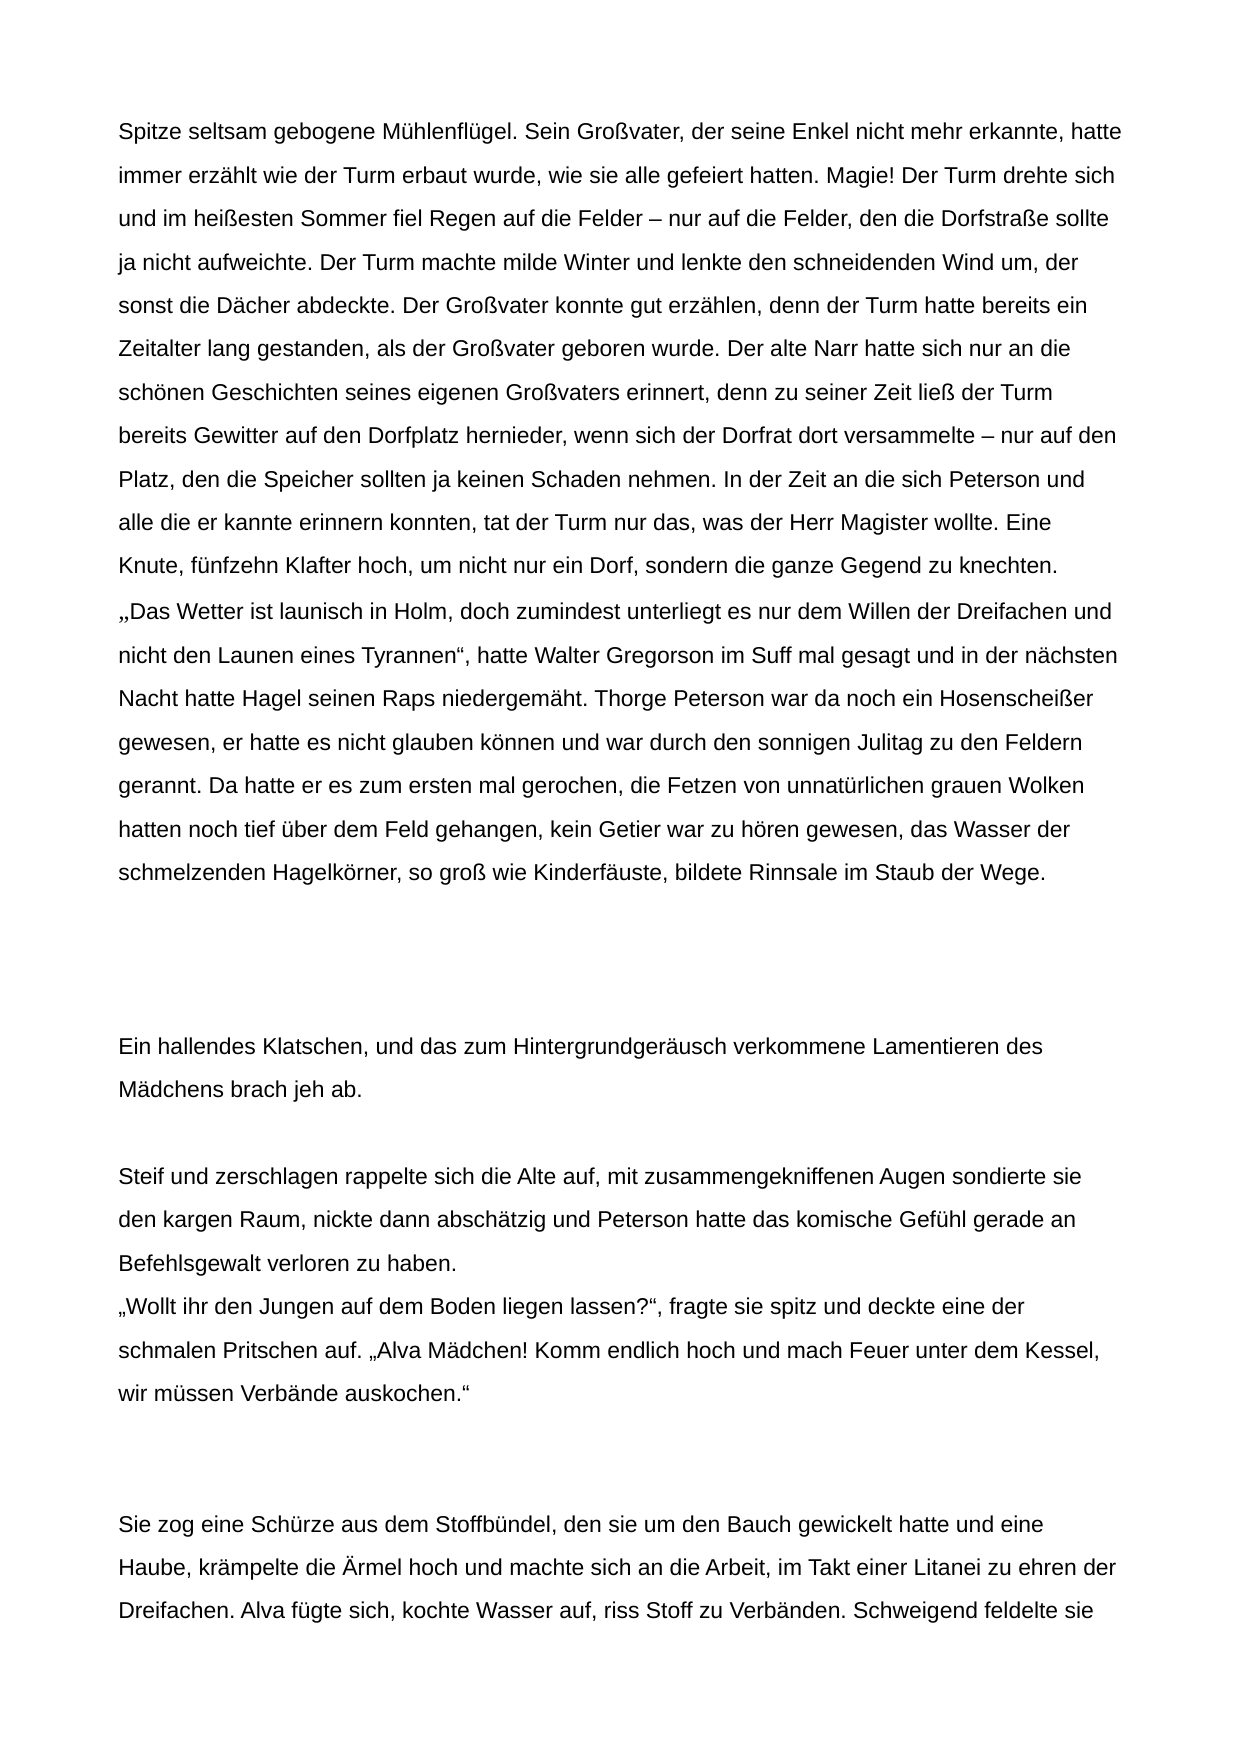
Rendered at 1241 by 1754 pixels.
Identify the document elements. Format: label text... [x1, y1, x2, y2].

text Sie zog eine Schürze aus dem Stoffbündel, den sie um den Bauch gewickelt hatte und eine Haube, krämpelte die Ärmel hoch und machte sich an die Arbeit, im Takt einer Litanei zu ehren der Dreifachen. Alva fügte sich, kochte Wasser auf, riss Stoff zu Verbänden. Schweigend feldelte sie [118, 1511, 1122, 1624]
text „Das Wetter ist launisch in Holm, doch zumindest unterliegt es nur dem Willen der Dreifachen und nicht den Launen eines Tyrannen“, hatte Walter Gregorson im Suff mal gesagt und in der nächsten Nacht hatte Hagel seinen Raps niedergemäht. Thorge Peterson war da noch ein Hosenscheißer gewesen, er hatte es nicht glauben können und war durch den sonnigen Julitag zu den Feldern gerannt. Da hatte er es zum ersten mal gerochen, die Fetzen von unnatürlichen grauen Wolken hatten noch tief über dem Feld gehangen, kein Getier war zu hören gewesen, das Wasser der schmelzenden Hagelkörner, so groß wie Kinderfäuste, bildete Rinnsale im Staub der Wege. [118, 596, 1122, 885]
text Ein hallendes Klatschen, und das zum Hintergrundgeräusch verkommene Lamentieren des Mädchens brach jeh ab. [118, 1033, 1122, 1102]
text Steif und zerschlagen rappelte sich die Alte auf, mit zusammengekniffenen Augen sondierte sie den kargen Raum, nickte dann abschätzig und Peterson hatte das komische Gefühl gerade an Befehlsgewalt verloren zu haben. [118, 1163, 1122, 1276]
text Spitze seltsam gebogene Mühlenflügel. Sein Großvater, der seine Enkel nicht mehr erkannte, hatte immer erzählt wie der Turm erbaut wurde, wie sie alle gefeiert hatten. Magie! Der Turm drehte sich und im heißesten Sommer fiel Regen auf die Felder – nur auf die Felder, den die Dorfstraße sollte ja nicht aufweichte. Der Turm machte milde Winter und lenkte den schneidenden Wind um, der sonst die Dächer abdeckte. Der Großvater konnte gut erzählen, denn der Turm hatte bereits ein Zeitalter lang gestanden, als der Großvater geboren wurde. Der alte Narr hatte sich nur an die schönen Geschichten seines eigenen Großvaters erinnert, denn zu seiner Zeit ließ der Turm bereits Gewitter auf den Dorfplatz hernieder, wenn sich der Dorfrat dort versammelte – nur auf den Platz, den die Speicher sollten ja keinen Schaden nehmen. In der Zeit an die sich Peterson und alle die er kannte erinnern konnten, tat der Turm nur das, was der Herr Magister wollte. Eine Knute, fünfzehn Klafter hoch, um nicht nur ein Dorf, sondern die ganze Gegend zu knechten. [118, 118, 1122, 579]
text „Wollt ihr den Jungen auf dem Boden liegen lassen?“, fragte sie spitz und deckte eine der schmalen Pritschen auf. „Alva Mädchen! Komm endlich hoch und mach Feuer unter dem Kessel, wir müssen Verbände auskochen.“ [118, 1293, 1122, 1407]
